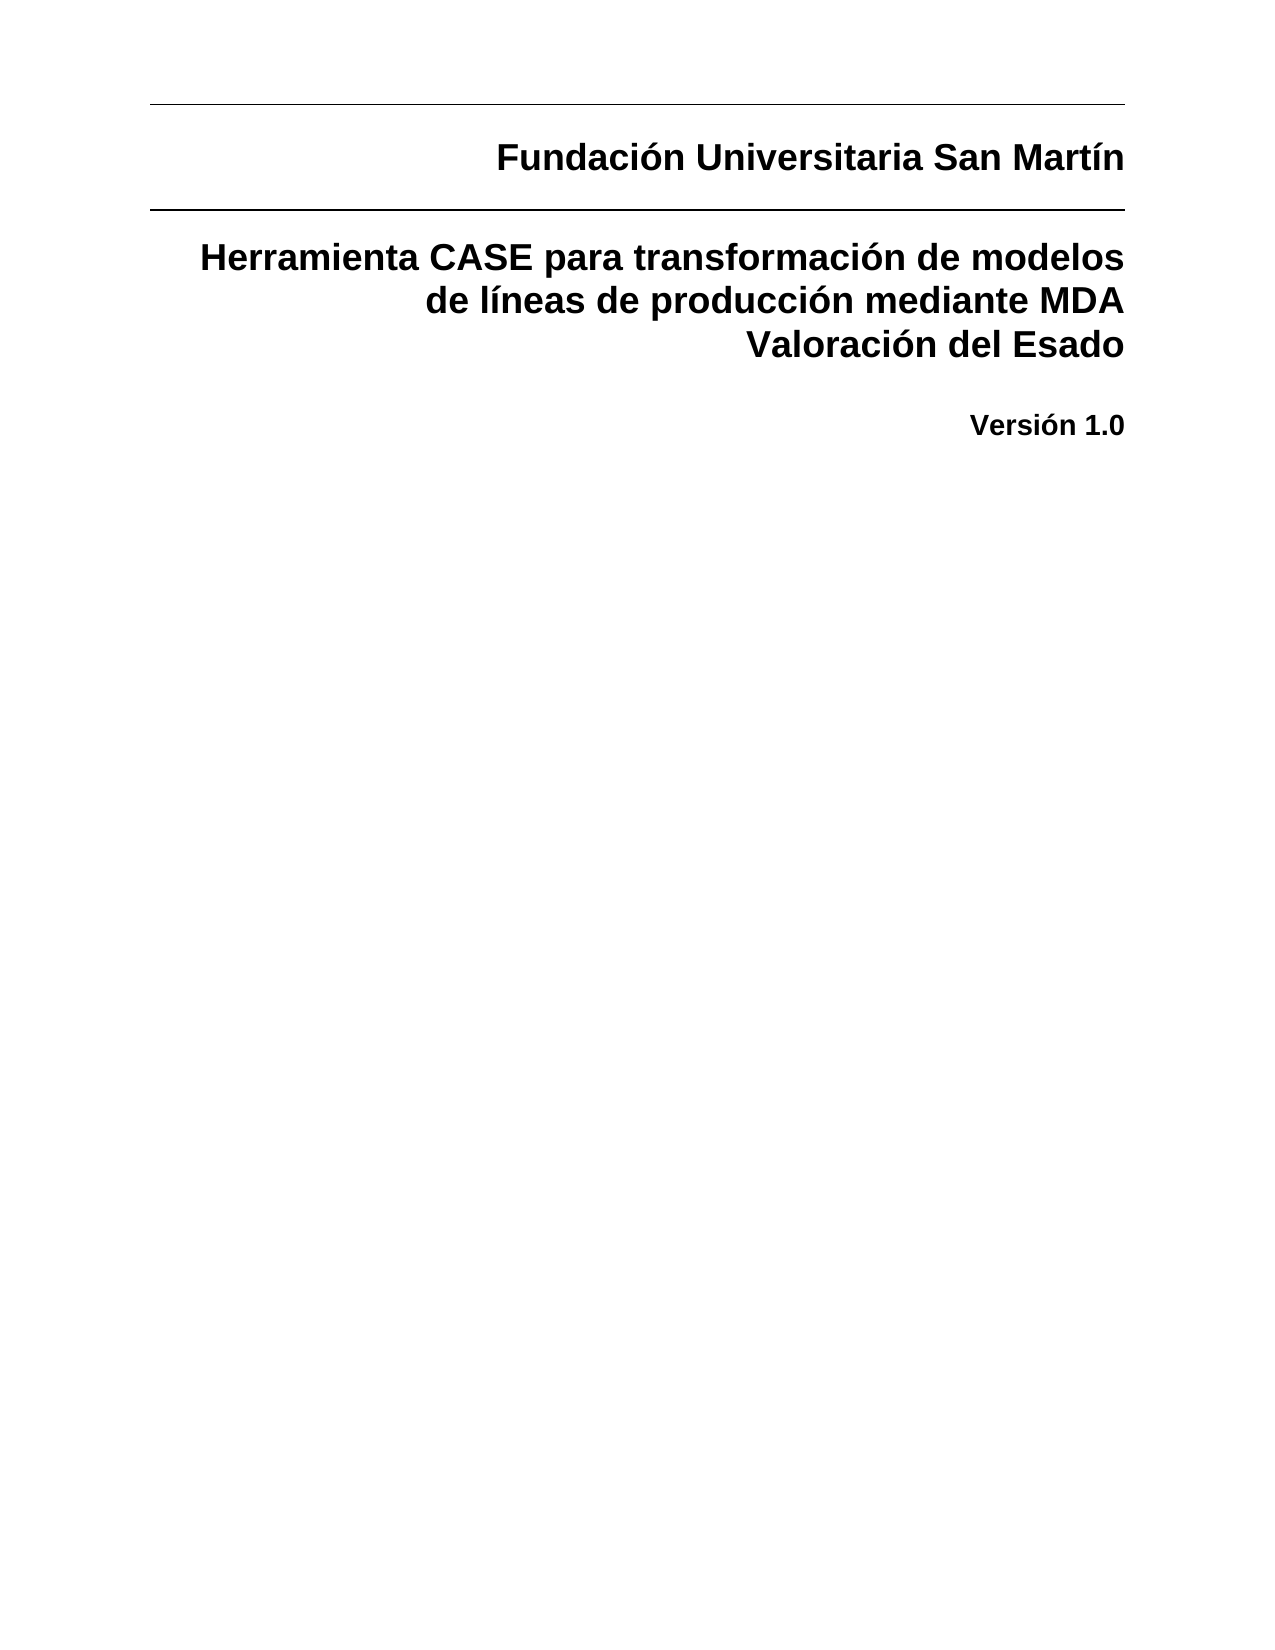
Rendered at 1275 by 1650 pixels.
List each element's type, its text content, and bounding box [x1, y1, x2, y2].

title Versión 1.0 [150, 408, 1125, 442]
title Herramienta CASE para transformación de modelos de líneas de producción mediante MDA [150, 236, 1125, 322]
title Valoración del Esado [150, 322, 1125, 365]
